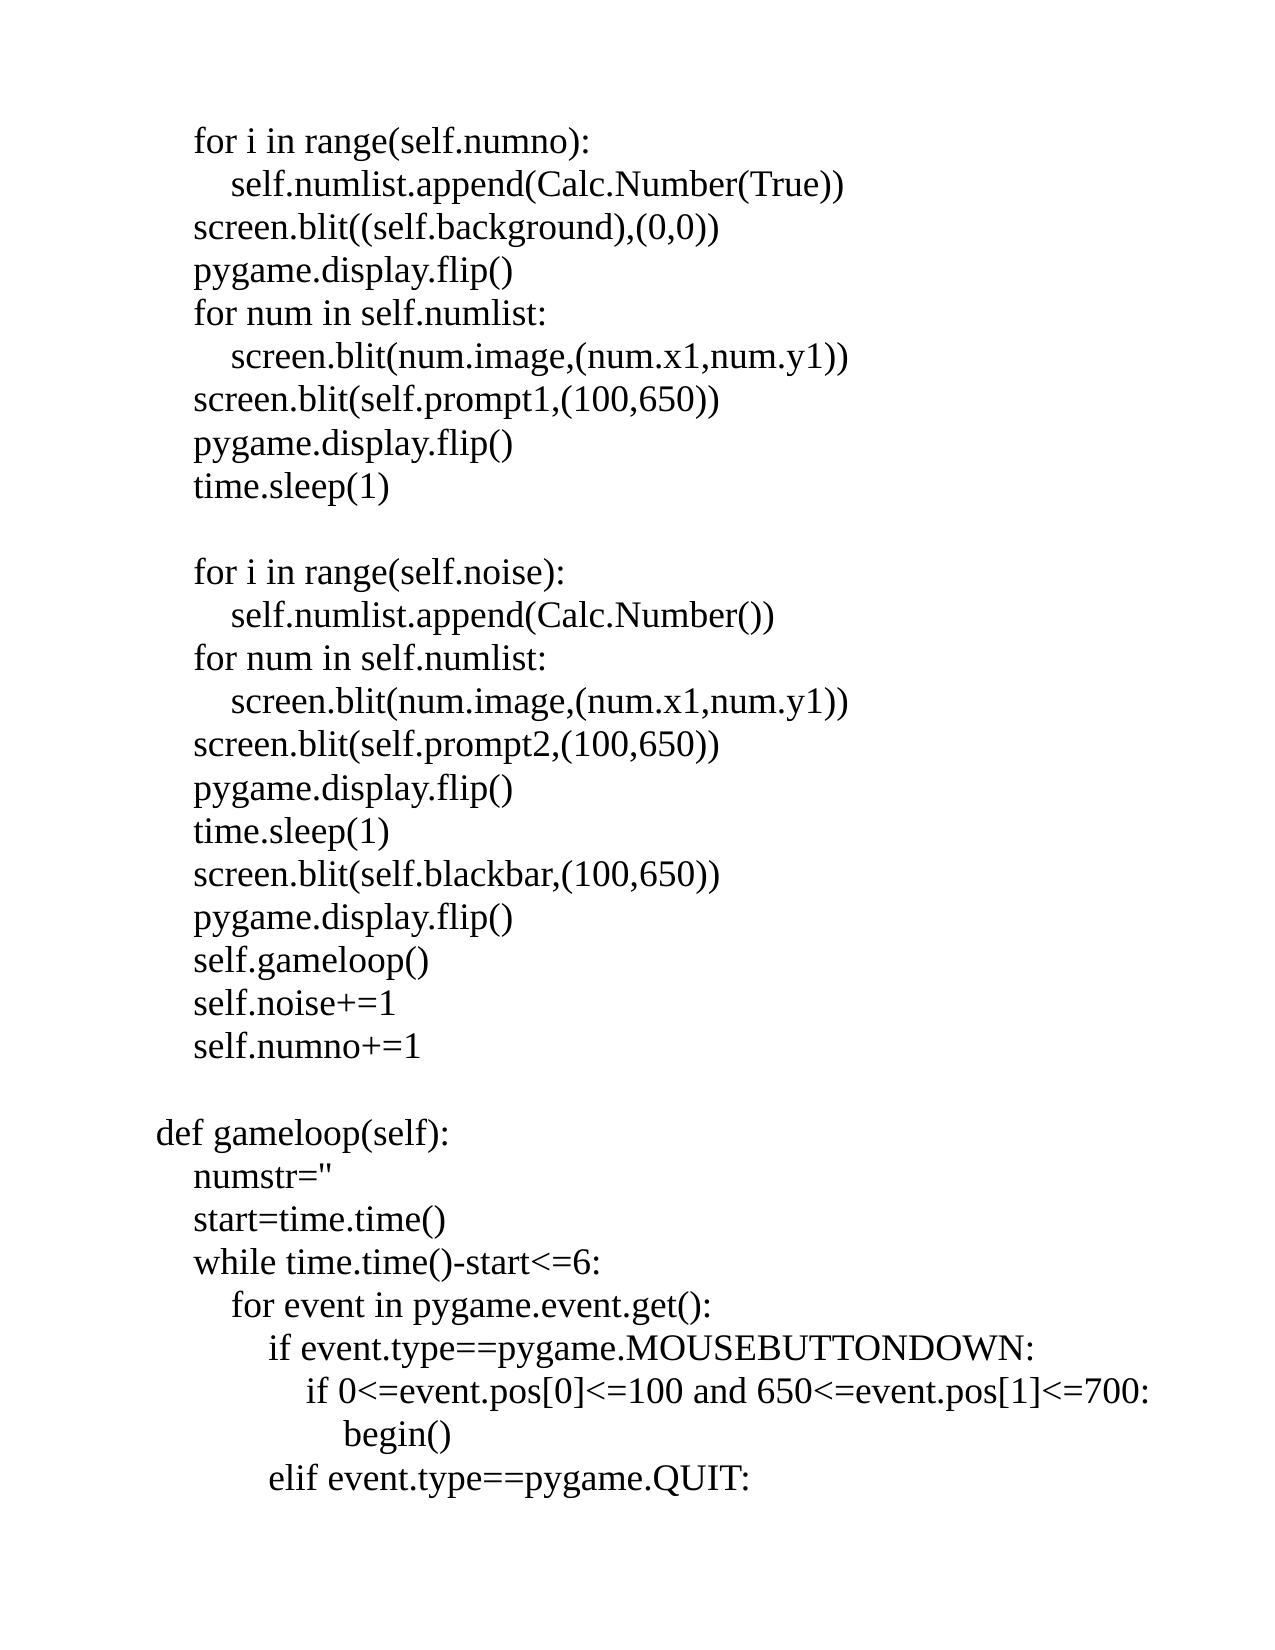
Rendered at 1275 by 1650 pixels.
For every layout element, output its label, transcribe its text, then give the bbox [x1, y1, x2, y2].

text self.noise+=1 [118, 981, 1157, 1024]
text def gameloop(self): [118, 1110, 1157, 1153]
text numstr='' [118, 1153, 1157, 1196]
text pygame.display.flip() [118, 894, 1157, 937]
text pygame.display.flip() [118, 765, 1157, 808]
text while time.time()-start<=6: [118, 1239, 1157, 1282]
text start=time.time() [118, 1196, 1157, 1239]
text screen.blit(self.blackbar,(100,650)) [118, 851, 1157, 894]
text pygame.display.flip() [118, 247, 1157, 291]
text for num in self.numlist: [118, 636, 1157, 679]
text screen.blit(num.image,(num.x1,num.y1)) [118, 679, 1157, 722]
text self.gameloop() [118, 937, 1157, 981]
text self.numno+=1 [118, 1024, 1157, 1067]
text for event in pygame.event.get(): [118, 1282, 1157, 1326]
text begin() [118, 1412, 1157, 1455]
text screen.blit(num.image,(num.x1,num.y1)) [118, 334, 1157, 377]
text for i in range(self.numno): [118, 118, 1157, 161]
text screen.blit(self.prompt1,(100,650)) [118, 377, 1157, 420]
text for num in self.numlist: [118, 291, 1157, 334]
text time.sleep(1) [118, 463, 1157, 506]
text if 0<=event.pos[0]<=100 and 650<=event.pos[1]<=700: [118, 1369, 1157, 1412]
text time.sleep(1) [118, 808, 1157, 851]
text if event.type==pygame.MOUSEBUTTONDOWN: [118, 1326, 1157, 1369]
text for i in range(self.noise): [118, 549, 1157, 592]
text pygame.display.flip() [118, 420, 1157, 463]
text self.numlist.append(Calc.Number()) [118, 592, 1157, 636]
text elif event.type==pygame.QUIT: [118, 1455, 1157, 1498]
text screen.blit((self.background),(0,0)) [118, 204, 1157, 247]
text screen.blit(self.prompt2,(100,650)) [118, 722, 1157, 765]
text self.numlist.append(Calc.Number(True)) [118, 161, 1157, 204]
